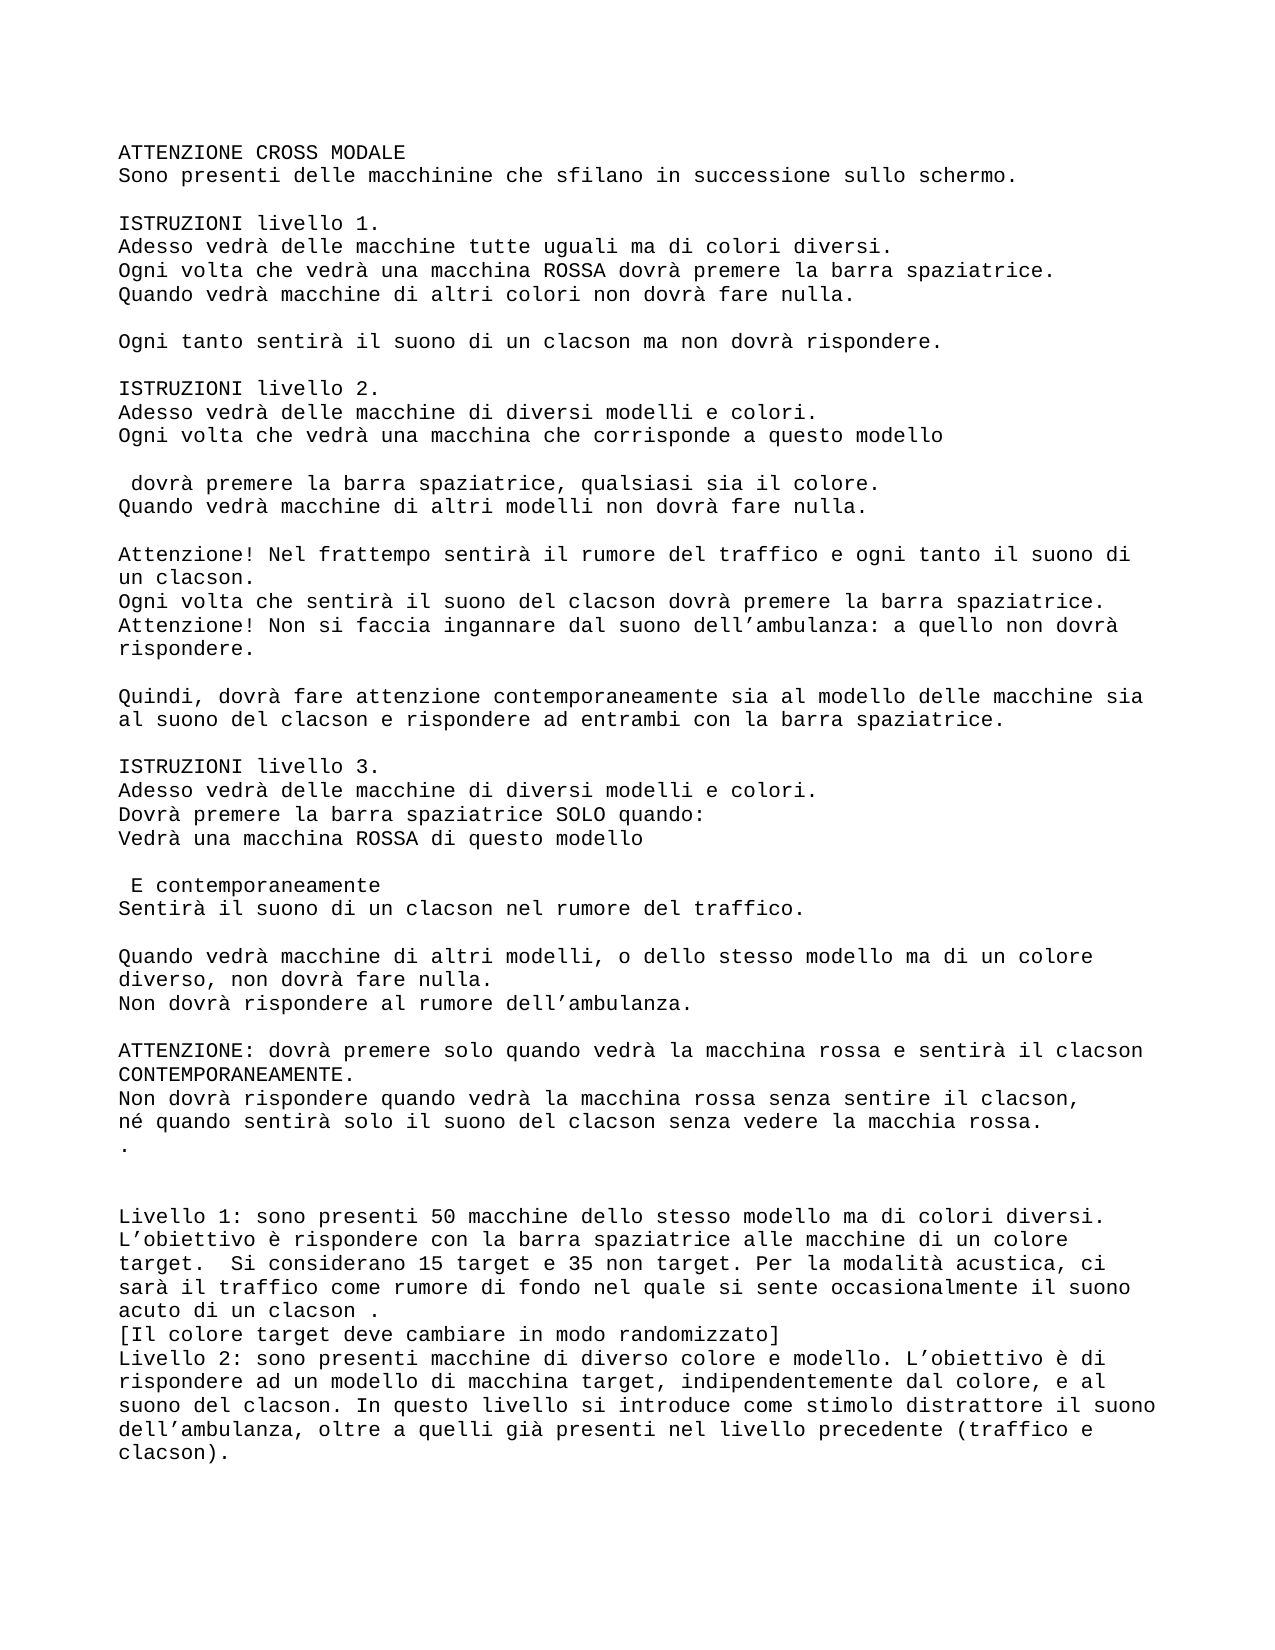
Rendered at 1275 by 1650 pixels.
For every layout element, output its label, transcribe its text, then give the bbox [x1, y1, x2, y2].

text ISTRUZIONI livello 1. [118, 213, 1157, 236]
text dovrà premere la barra spaziatrice, qualsiasi sia il colore. [118, 473, 1157, 496]
text né quando sentirà solo il suono del clacson senza vedere la macchia rossa. [118, 1111, 1157, 1135]
text Ogni volta che sentirà il suono del clacson dovrà premere la barra spaziatrice. [118, 591, 1157, 615]
text Attenzione! Non si faccia ingannare dal suono dell’ambulanza: a quello non dovrà rispondere. [118, 615, 1157, 662]
text Adesso vedrà delle macchine tutte uguali ma di colori diversi. [118, 236, 1157, 260]
text E contemporaneamente [118, 875, 1157, 898]
text [Il colore target deve cambiare in modo randomizzato] [118, 1324, 1157, 1348]
text ISTRUZIONI livello 3. [118, 757, 1157, 780]
text Ogni volta che vedrà una macchina ROSSA dovrà premere la barra spaziatrice. [118, 260, 1157, 284]
text ISTRUZIONI livello 2. [118, 378, 1157, 402]
text Sono presenti delle macchinine che sfilano in successione sullo schermo. [118, 165, 1157, 189]
text Livello 1: sono presenti 50 macchine dello stesso modello ma di colori diversi. L’obiettivo è rispondere con la barra spaziatrice alle macchine di un colore target. Si considerano 15 target e 35 non target. Per la modalità acustica, ci sarà il traffico come rumore di fondo nel quale si sente occasionalmente il suono acuto di un clacson . [118, 1206, 1157, 1324]
text Non dovrà rispondere quando vedrà la macchina rossa senza sentire il clacson, [118, 1088, 1157, 1111]
text ATTENZIONE: dovrà premere solo quando vedrà la macchina rossa e sentirà il clacson CONTEMPORANEAMENTE. [118, 1040, 1157, 1088]
text Livello 2: sono presenti macchine di diverso colore e modello. L’obiettivo è di rispondere ad un modello di macchina target, indipendentemente dal colore, e al suono del clacson. In questo livello si introduce come stimolo distrattore il suono dell’ambulanza, oltre a quelli già presenti nel livello precedente (traffico e clacson). [118, 1348, 1157, 1466]
text ATTENZIONE CROSS MODALE [118, 142, 1157, 165]
text . [118, 1135, 1157, 1158]
text Quando vedrà macchine di altri modelli, o dello stesso modello ma di un colore diverso, non dovrà fare nulla. [118, 946, 1157, 993]
text Quando vedrà macchine di altri colori non dovrà fare nulla. [118, 284, 1157, 307]
text Quando vedrà macchine di altri modelli non dovrà fare nulla. [118, 496, 1157, 520]
text Sentirà il suono di un clacson nel rumore del traffico. [118, 898, 1157, 922]
text Adesso vedrà delle macchine di diversi modelli e colori. [118, 780, 1157, 804]
text Dovrà premere la barra spaziatrice SOLO quando: [118, 804, 1157, 827]
text Ogni tanto sentirà il suono di un clacson ma non dovrà rispondere. [118, 331, 1157, 354]
text Attenzione! Nel frattempo sentirà il rumore del traffico e ogni tanto il suono di un clacson. [118, 544, 1157, 591]
text Adesso vedrà delle macchine di diversi modelli e colori. [118, 402, 1157, 426]
text Ogni volta che vedrà una macchina che corrisponde a questo modello [118, 426, 1157, 449]
text Non dovrà rispondere al rumore dell’ambulanza. [118, 993, 1157, 1017]
text Quindi, dovrà fare attenzione contemporaneamente sia al modello delle macchine sia al suono del clacson e rispondere ad entrambi con la barra spaziatrice. [118, 686, 1157, 733]
text Vedrà una macchina ROSSA di questo modello [118, 827, 1157, 851]
